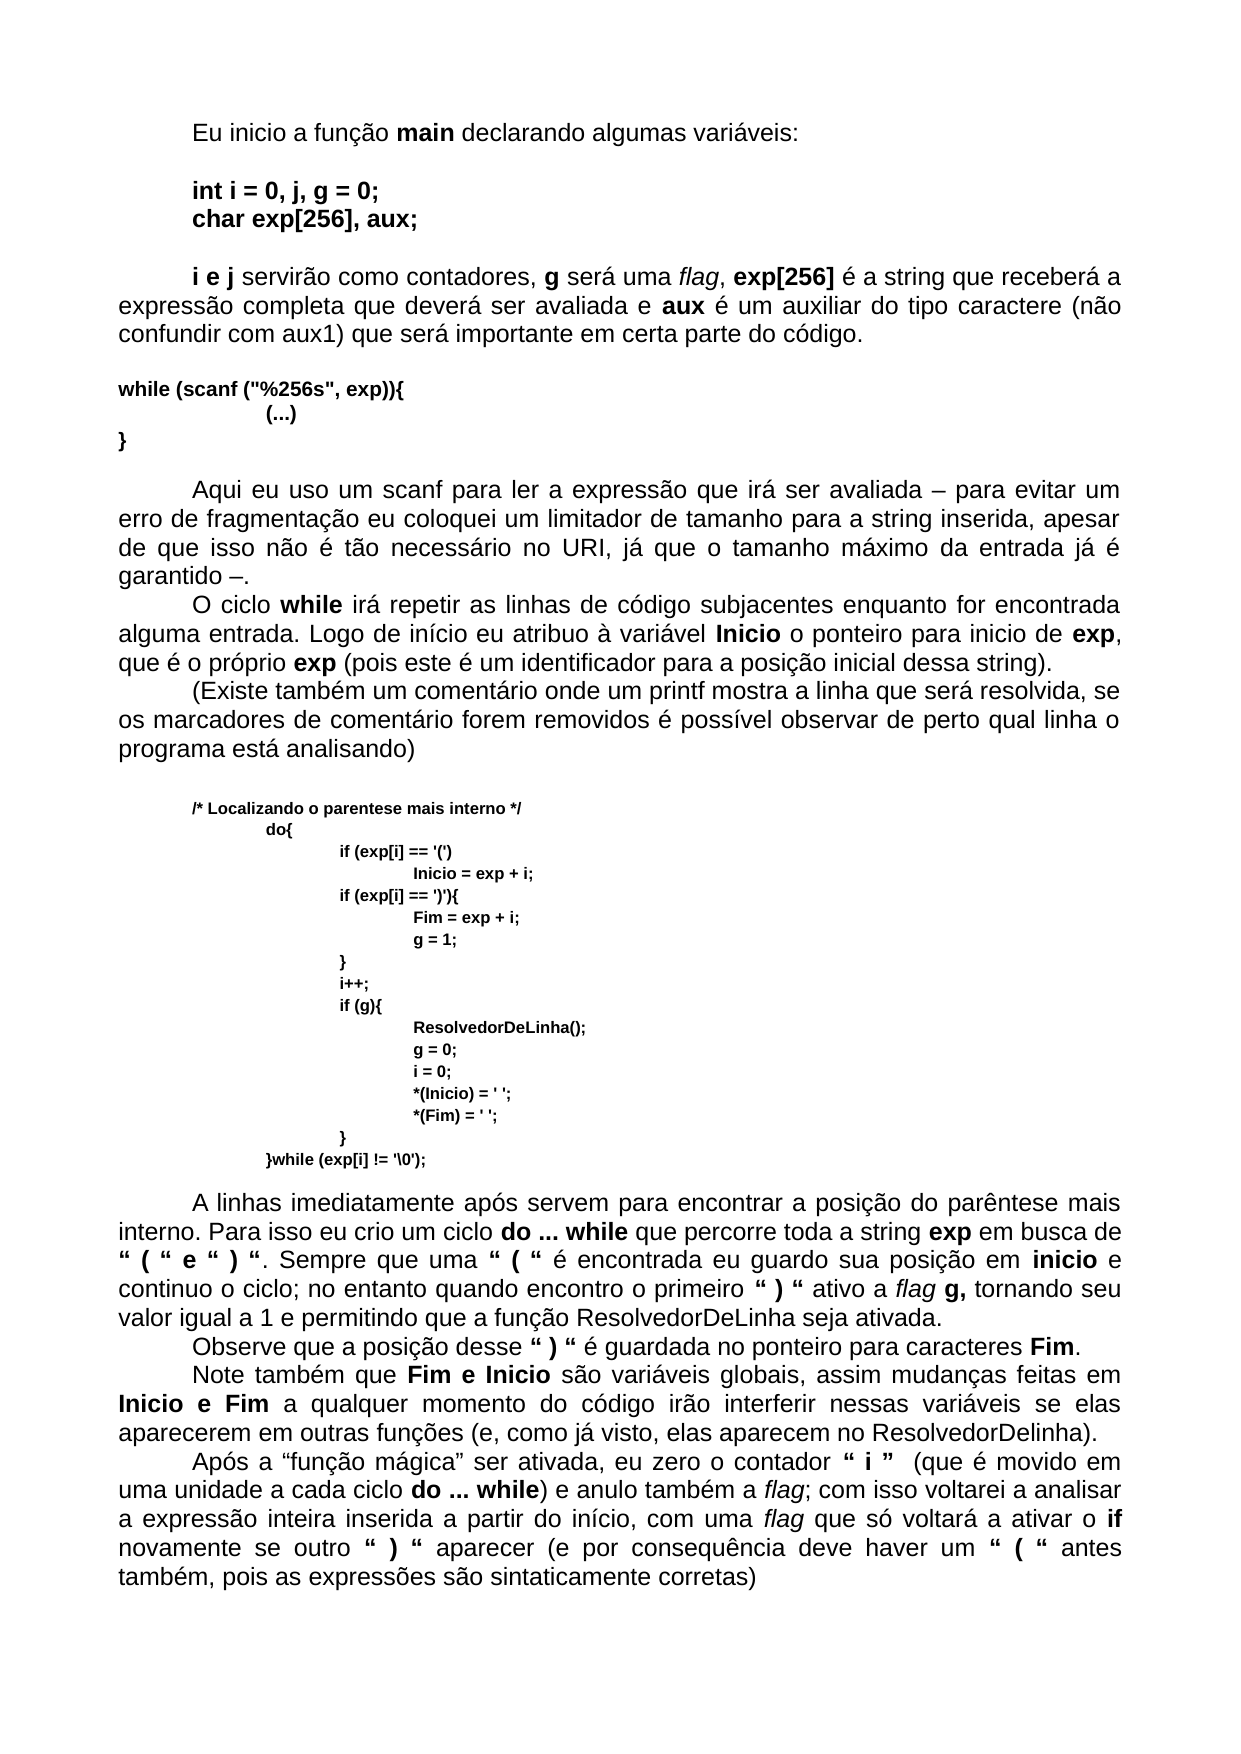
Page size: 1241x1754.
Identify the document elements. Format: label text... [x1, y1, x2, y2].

text g = 0; [118, 1040, 1122, 1059]
text char exp[256], aux; [118, 204, 1122, 233]
text i++; [118, 974, 1122, 993]
text Note também que Fim e Inicio são variáveis globais, assim mudanças feitas em Inicio e Fim a qualquer momento do código irão interferir nessas variáveis se elas aparecerem em outras funções (e, como já visto, elas aparecem no ResolvedorDelinha). [118, 1361, 1122, 1447]
text g = 1; [118, 930, 1122, 949]
text Inicio = exp + i; [118, 864, 1122, 883]
text Observe que a posição desse “ ) “ é guardada no ponteiro para caracteres Fim. [118, 1332, 1122, 1361]
text /* Localizando o parentese mais interno */ [118, 791, 1122, 820]
text } [118, 1128, 1122, 1147]
text if (exp[i] == ')'){ [118, 886, 1122, 905]
text ResolvedorDeLinha(); [118, 1018, 1122, 1037]
text } [118, 952, 1122, 971]
text Fim = exp + i; [118, 908, 1122, 927]
text } [118, 428, 1122, 452]
text Aqui eu uso um scanf para ler a expressão que irá ser avaliada – para evitar um erro de fragmentação eu coloquei um limitador de tamanho para a string inserida, apesar de que isso não é tão necessário no URI, já que o tamanho máximo da entrada já é garantido –. [118, 475, 1122, 590]
text *(Inicio) = ' '; [118, 1084, 1122, 1103]
text if (g){ [118, 996, 1122, 1015]
text O ciclo while irá repetir as linhas de código subjacentes enquanto for encontrada alguma entrada. Logo de início eu atribuo à variável Inicio o ponteiro para inicio de exp, que é o próprio exp (pois este é um identificador para a posição inicial dessa string). [118, 590, 1122, 676]
text i e j servirão como contadores, g será uma flag, exp[256] é a string que receberá a expressão completa que deverá ser avaliada e aux é um auxiliar do tipo caractere (não confundir com aux1) que será importante em certa parte do código. [118, 262, 1122, 348]
text int i = 0, j, g = 0; [118, 176, 1122, 204]
text if (exp[i] == '(') [118, 842, 1122, 861]
text do{ [118, 820, 1122, 839]
text (Existe também um comentário onde um printf mostra a linha que será resolvida, se os marcadores de comentário forem removidos é possível observar de perto qual linha o programa está analisando) [118, 676, 1122, 762]
text i = 0; [118, 1062, 1122, 1081]
text (...) [118, 401, 1122, 425]
text while (scanf ("%256s", exp)){ [118, 377, 1122, 401]
text Após a “função mágica” ser ativada, eu zero o contador “ i ” (que é movido em uma unidade a cada ciclo do ... while) e anulo também a flag; com isso voltarei a analisar a expressão inteira inserida a partir do início, com uma flag que só voltará a ativar o if novamente se outro “ ) “ aparecer (e por consequência deve haver um “ ( “ antes também, pois as expressões são sintaticamente corretas) [118, 1447, 1122, 1591]
text }while (exp[i] != '\0'); [118, 1150, 1122, 1169]
text Eu inicio a função main declarando algumas variáveis: [118, 118, 1122, 147]
text A linhas imediatamente após servem para encontrar a posição do parêntese mais interno. Para isso eu crio um ciclo do ... while que percorre toda a string exp em busca de “ ( “ e “ ) “. Sempre que uma “ ( “ é encontrada eu guardo sua posição em inicio e continuo o ciclo; no entanto quando encontro o primeiro “ ) “ ativo a flag g, tornando seu valor igual a 1 e permitindo que a função ResolvedorDeLinha seja ativada. [118, 1188, 1122, 1332]
text *(Fim) = ' '; [118, 1106, 1122, 1125]
